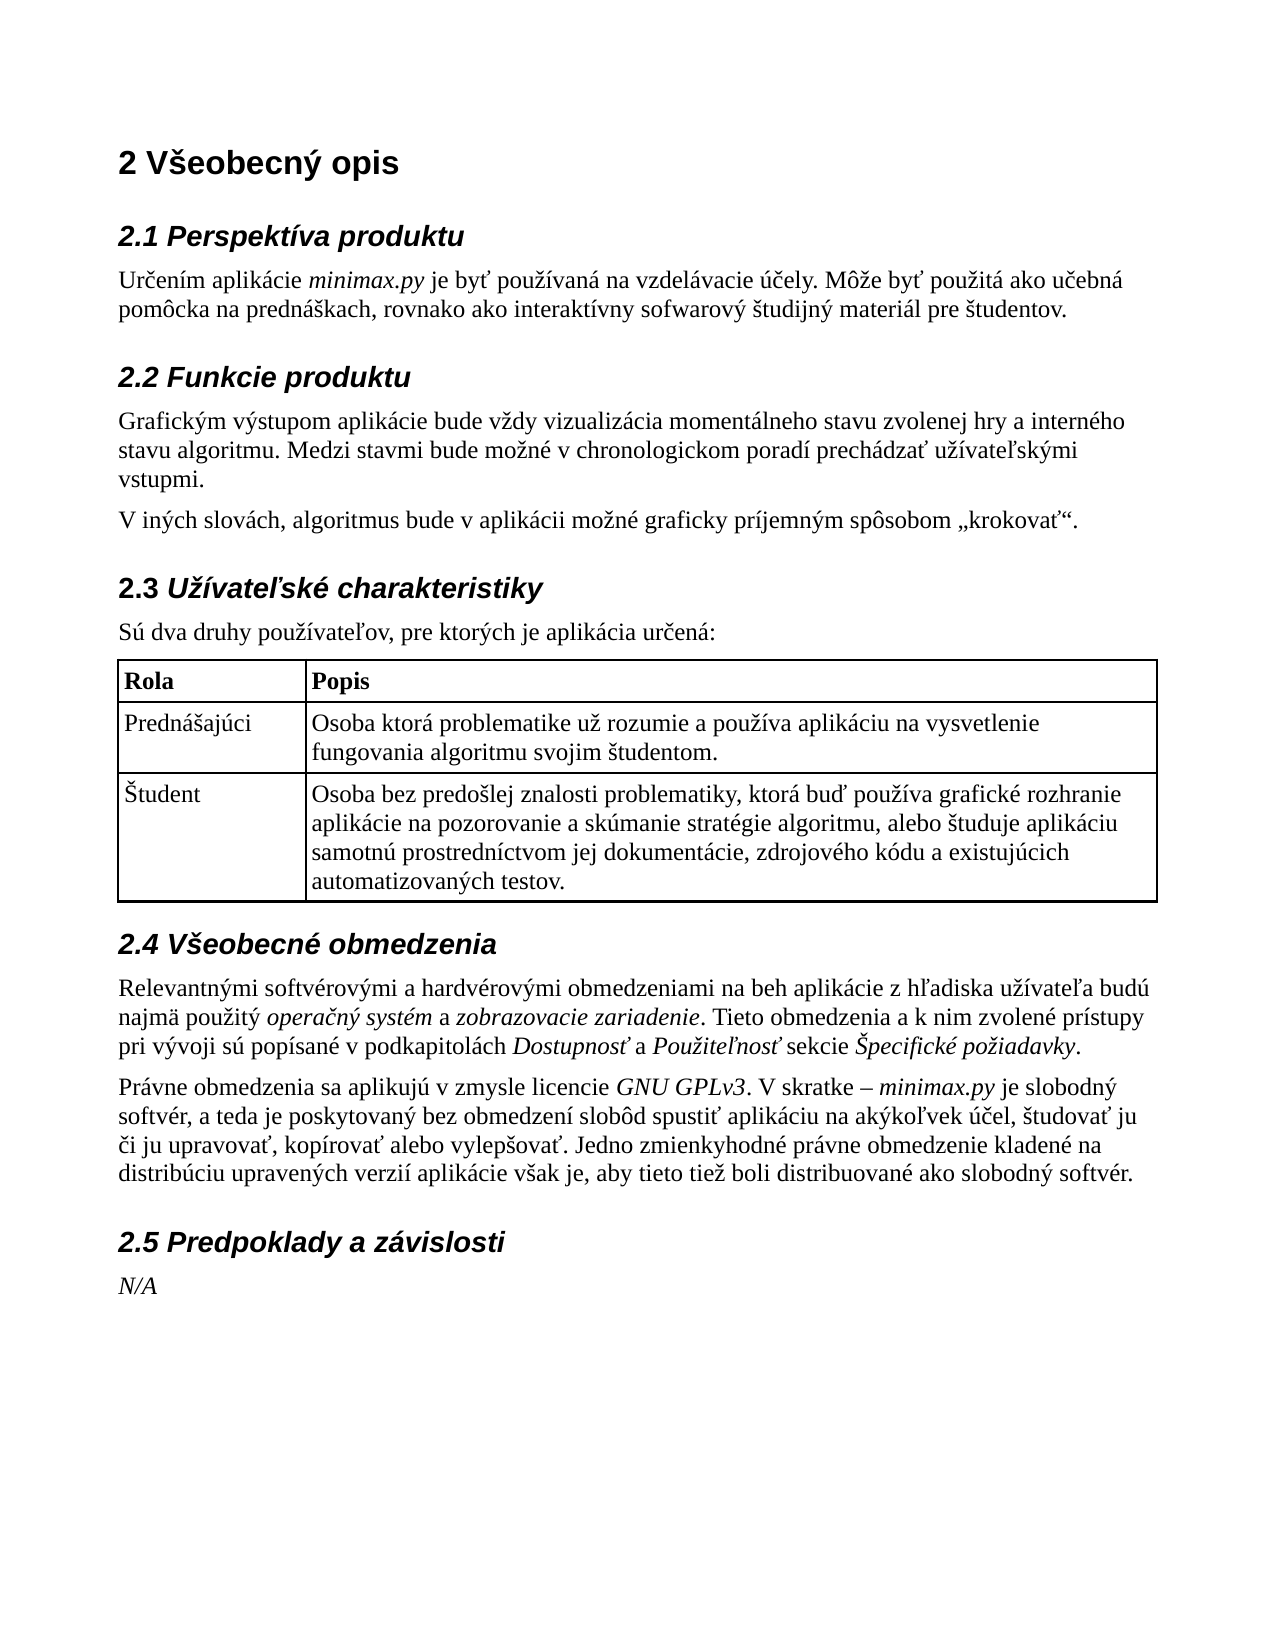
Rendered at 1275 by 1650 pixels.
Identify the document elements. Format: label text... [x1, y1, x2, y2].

subtitle 2.5 Predpoklady a závislosti [118, 1225, 1157, 1258]
text Právne obmedzenia sa aplikujú v zmysle licencie GNU GPLv3. V skratke – minimax.py je slobodný softvér, a teda je poskytovaný bez obmedzení slobôd spustiť aplikáciu na akýkoľvek účel, študovať ju či ju upravovať, kopírovať alebo vylepšovať. Jedno zmienkyhodné právne obmedzenie kladené na distribúciu upravených verzií aplikácie však je, aby tieto tiež boli distribuované ako slobodný softvér. [118, 1072, 1157, 1187]
table_cell Prednášajúci [119, 703, 305, 772]
subtitle 2 Všeobecný opis [118, 143, 1157, 182]
text N/A [118, 1271, 1157, 1299]
text Relevantnými softvérovými a hardvérovými obmedzeniami na beh aplikácie z hľadiska užívateľa budú najmä použitý operačný systém a zobrazovacie zariadenie. Tieto obmedzenia a k nim zvolené prístupy pri vývoji sú popísané v podkapitolách Dostupnosť a Použiteľnosť sekcie Špecifické požiadavky. [118, 973, 1157, 1060]
subtitle 2.1 Perspektíva produktu [118, 219, 1157, 253]
text V iných slovách, algoritmus bude v aplikácii možné graficky príjemným spôsobom „krokovať“. [118, 505, 1157, 534]
text Grafickým výstupom aplikácie bude vždy vizualizácia momentálneho stavu zvolenej hry a interného stavu algoritmu. Medzi stavmi bude možné v chronologickom poradí prechádzať užívateľskými vstupmi. [118, 406, 1157, 492]
table_cell Osoba ktorá problematike už rozumie a používa aplikáciu na vysvetlenie fungovania algoritmu svojim študentom. [307, 703, 1156, 772]
subtitle 2.4 Všeobecné obmedzenia [118, 927, 1157, 961]
table_cell Študent [119, 774, 305, 900]
table_header Rola [119, 661, 305, 701]
text Sú dva druhy používateľov, pre ktorých je aplikácia určená: [118, 617, 1157, 646]
table_cell Osoba bez predošlej znalosti problematiky, ktorá buď používa grafické rozhranie aplikácie na pozorovanie a skúmanie stratégie algoritmu, alebo študuje aplikáciu samotnú prostredníctvom jej dokumentácie, zdrojového kódu a existujúcich automatizovaných testov. [307, 774, 1156, 900]
subtitle 2.2 Funkcie produktu [118, 360, 1157, 394]
table_header Popis [307, 661, 1156, 701]
text Určením aplikácie minimax.py je byť používaná na vzdelávacie účely. Môže byť použitá ako učebná pomôcka na prednáškach, rovnako ako interaktívny sofwarový študijný materiál pre študentov. [118, 265, 1157, 323]
subtitle 2.3 Užívateľské charakteristiky [118, 571, 1157, 605]
